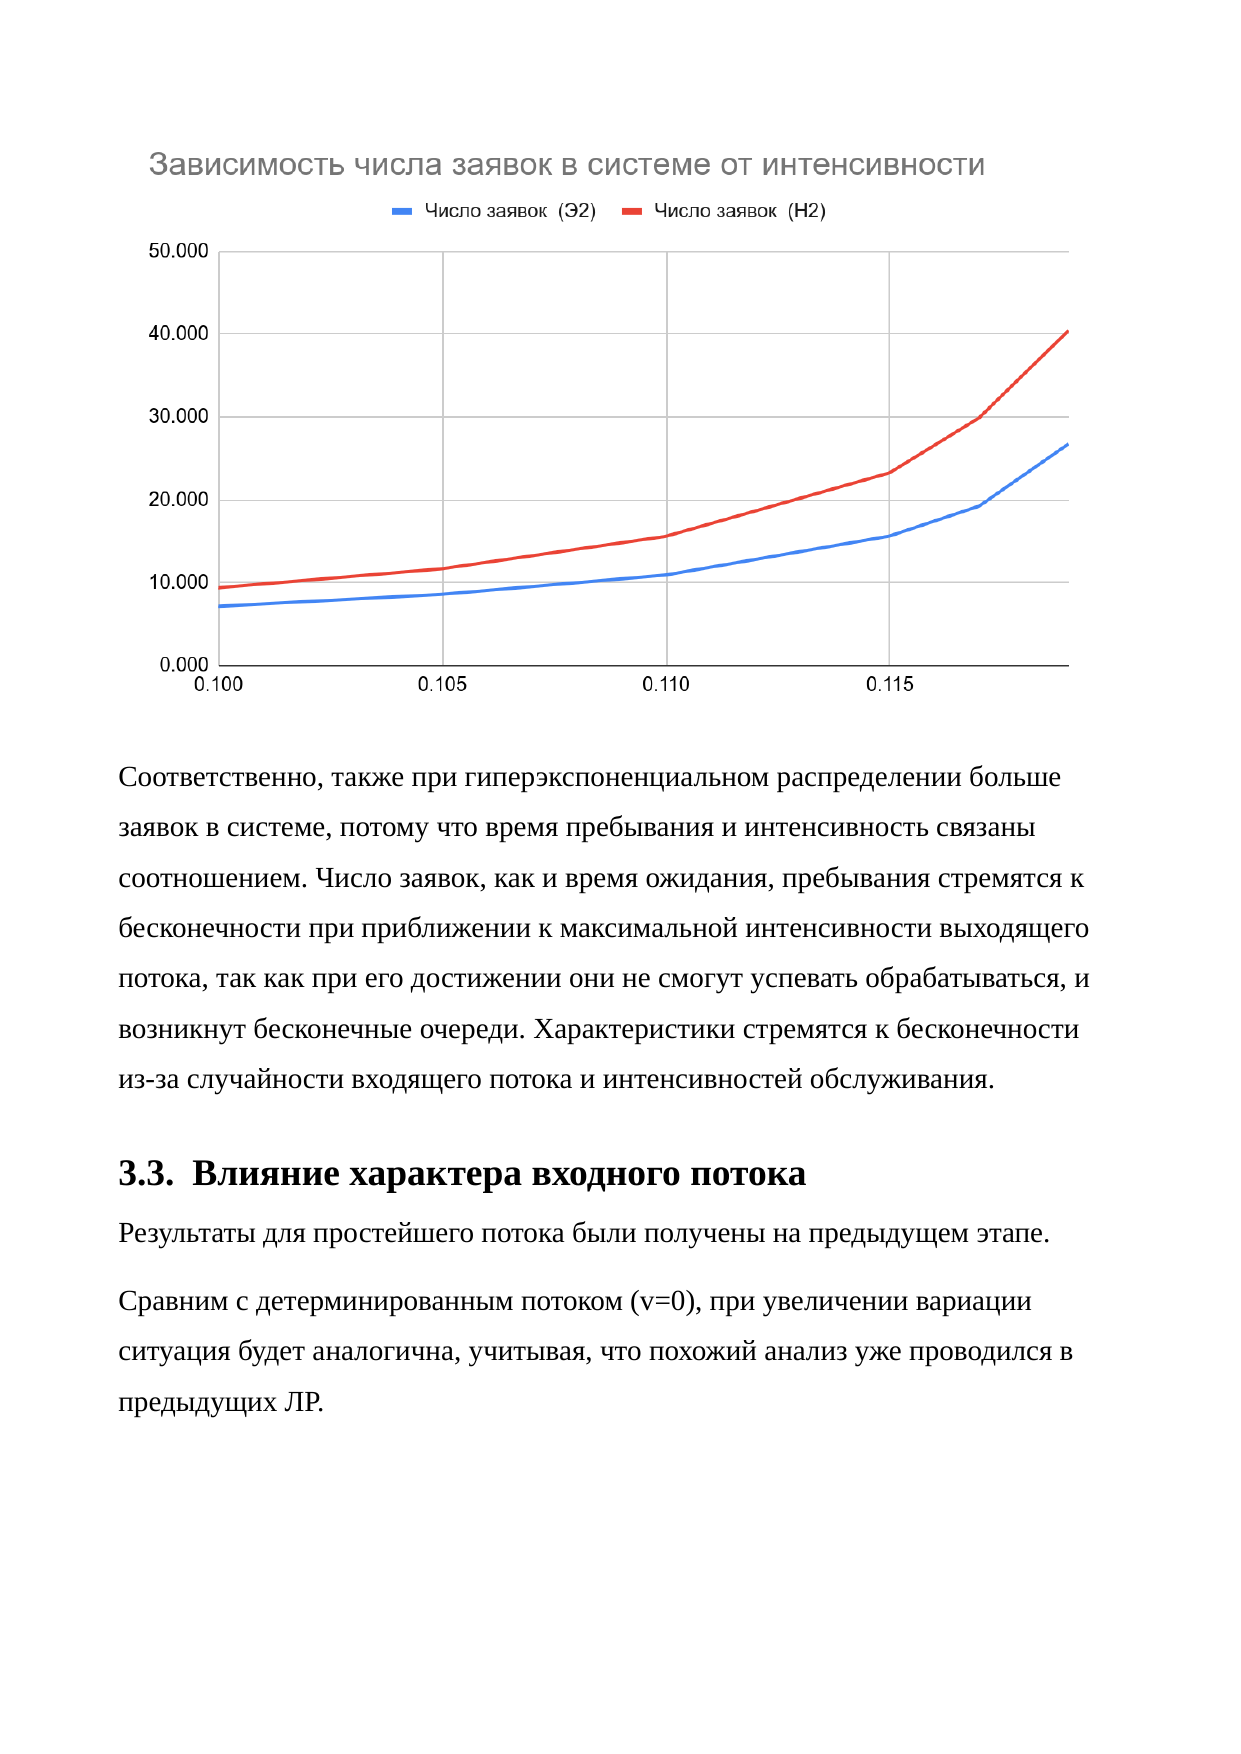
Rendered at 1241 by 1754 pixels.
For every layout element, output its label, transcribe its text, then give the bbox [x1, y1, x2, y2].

text Результаты для простейшего потока были получены на предыдущем этапе. [118, 1215, 1122, 1248]
text Соответственно, также при гиперэкспоненциальном распределении больше заявок в системе, потому что время пребывания и интенсивность связаны соотношением. Число заявок, как и время ожидания, пребывания стремятся к бесконечности при приближении к максимальной интенсивности выходящего потока, так как при его достижении они не смогут успевать обрабатываться, и возникнут бесконечные очереди. Характеристики стремятся к бесконечности из-за случайности входящего потока и интенсивностей обслуживания. [118, 759, 1122, 1094]
text Сравним с детерминированным потоком (v=0), при увеличении вариации ситуация будет аналогична, учитывая, что похожий анализ уже проводился в предыдущих ЛР. [118, 1283, 1122, 1417]
subtitle Влияние характера входного потока [118, 1150, 1122, 1193]
